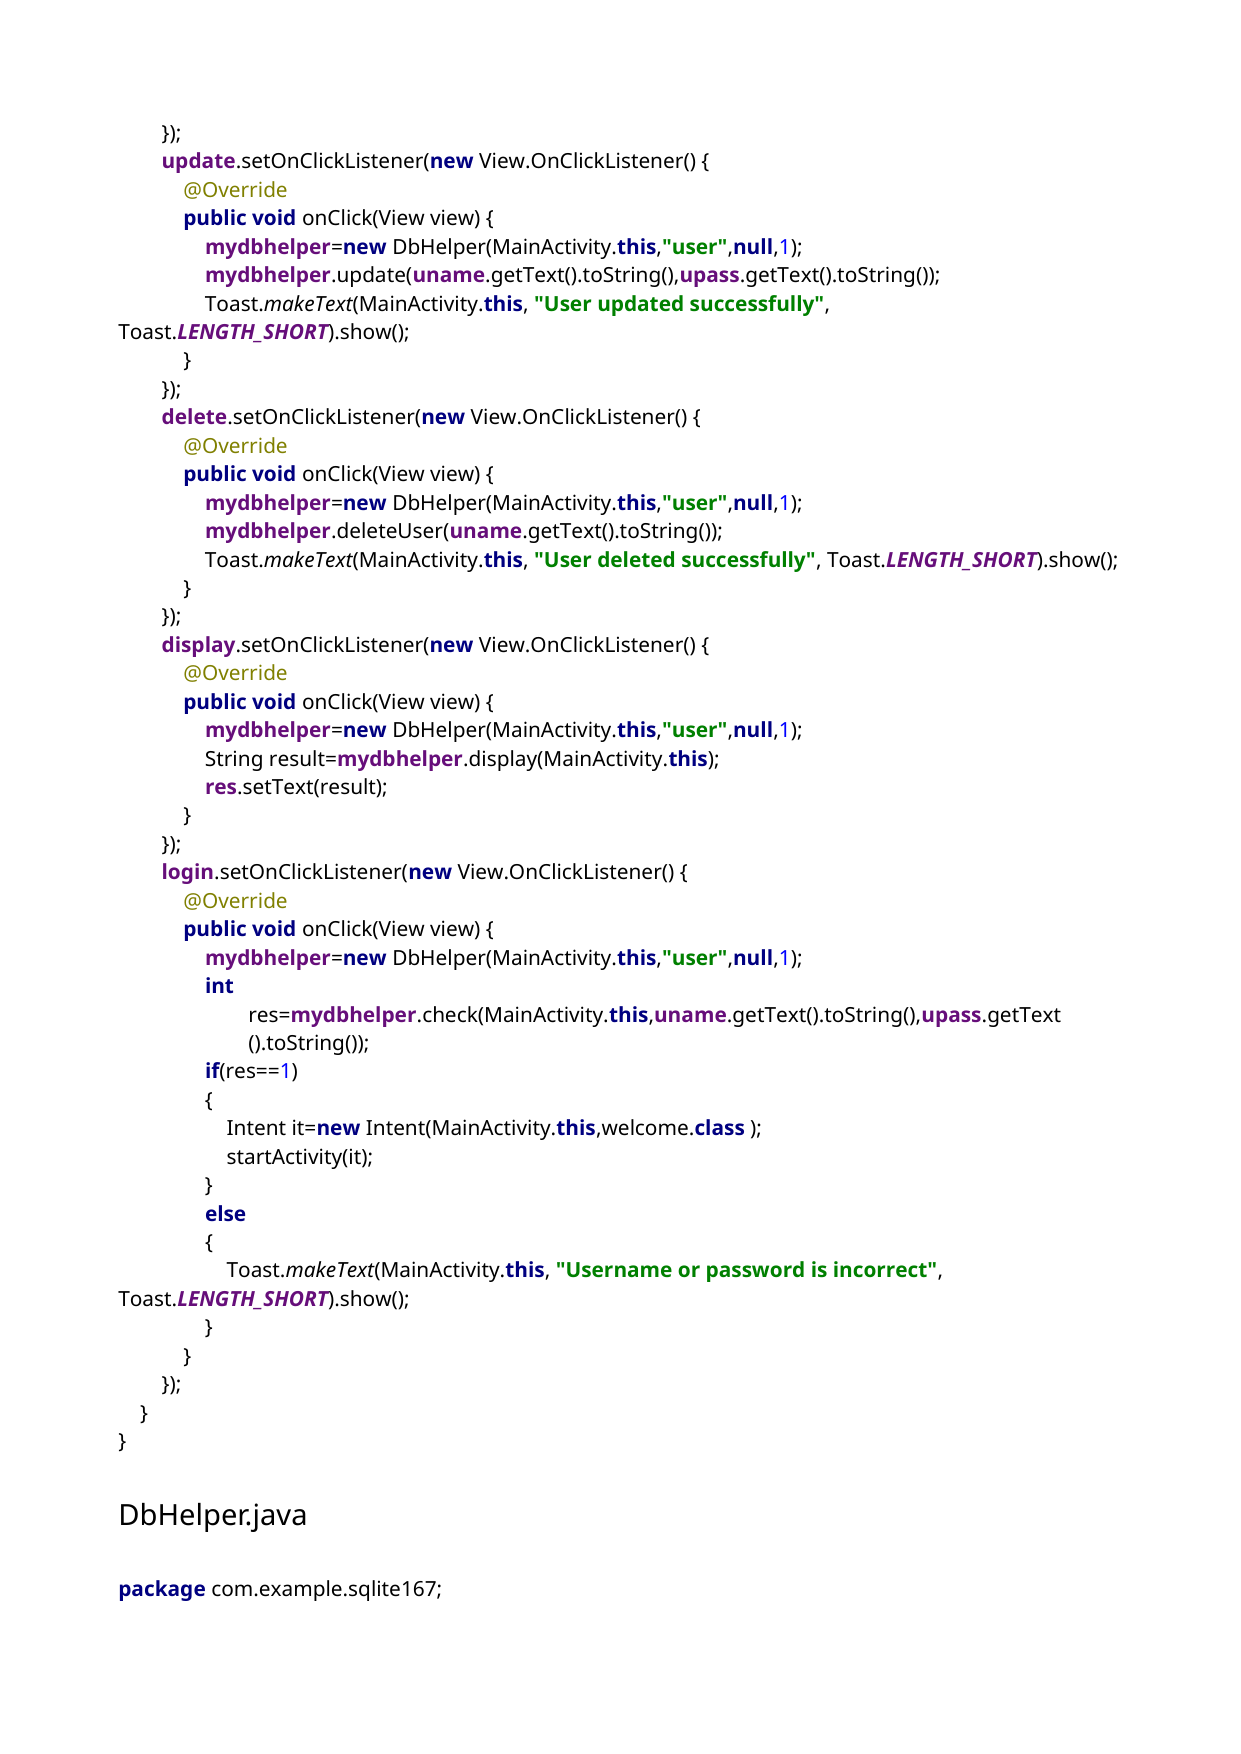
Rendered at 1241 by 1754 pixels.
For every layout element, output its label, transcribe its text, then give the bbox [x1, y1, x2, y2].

text package com.example.sqlite167; [118, 1574, 1122, 1631]
text }); update.setOnClickListener(new View.OnClickListener() { @Override public void onClick(View view) { mydbhelper=new DbHelper(MainActivity.this,"user",null,1); mydbhelper.update(uname.getText().toString(),upass.getText().toString()); Toast.makeText(MainActivity.this, "User updated successfully", Toast.LENGTH_SHORT).show(); } }); delete.setOnClickListener(new View.OnClickListener() { @Override public void onClick(View view) { mydbhelper=new DbHelper(MainActivity.this,"user",null,1); mydbhelper.deleteUser(uname.getText().toString()); Toast.makeText(MainActivity.this, "User deleted successfully", Toast.LENGTH_SHORT).show(); } }); display.setOnClickListener(new View.OnClickListener() { @Override public void onClick(View view) { mydbhelper=new DbHelper(MainActivity.this,"user",null,1); String result=mydbhelper.display(MainActivity.this); res.setText(result); } }); login.setOnClickListener(new View.OnClickListener() { @Override public void onClick(View view) { mydbhelper=new DbHelper(MainActivity.this,"user",null,1); int res=mydbhelper.check(MainActivity.this,uname.getText().toString(),upass.getText ().toString()); if(res==1) { Intent it=new Intent(MainActivity.this,welcome.class ); startActivity(it); } else { Toast.makeText(MainActivity.this, "Username or password is incorrect", Toast.LENGTH_SHORT).show(); } } }); } } [118, 118, 1122, 1455]
text DbHelper.java [118, 1494, 1122, 1534]
